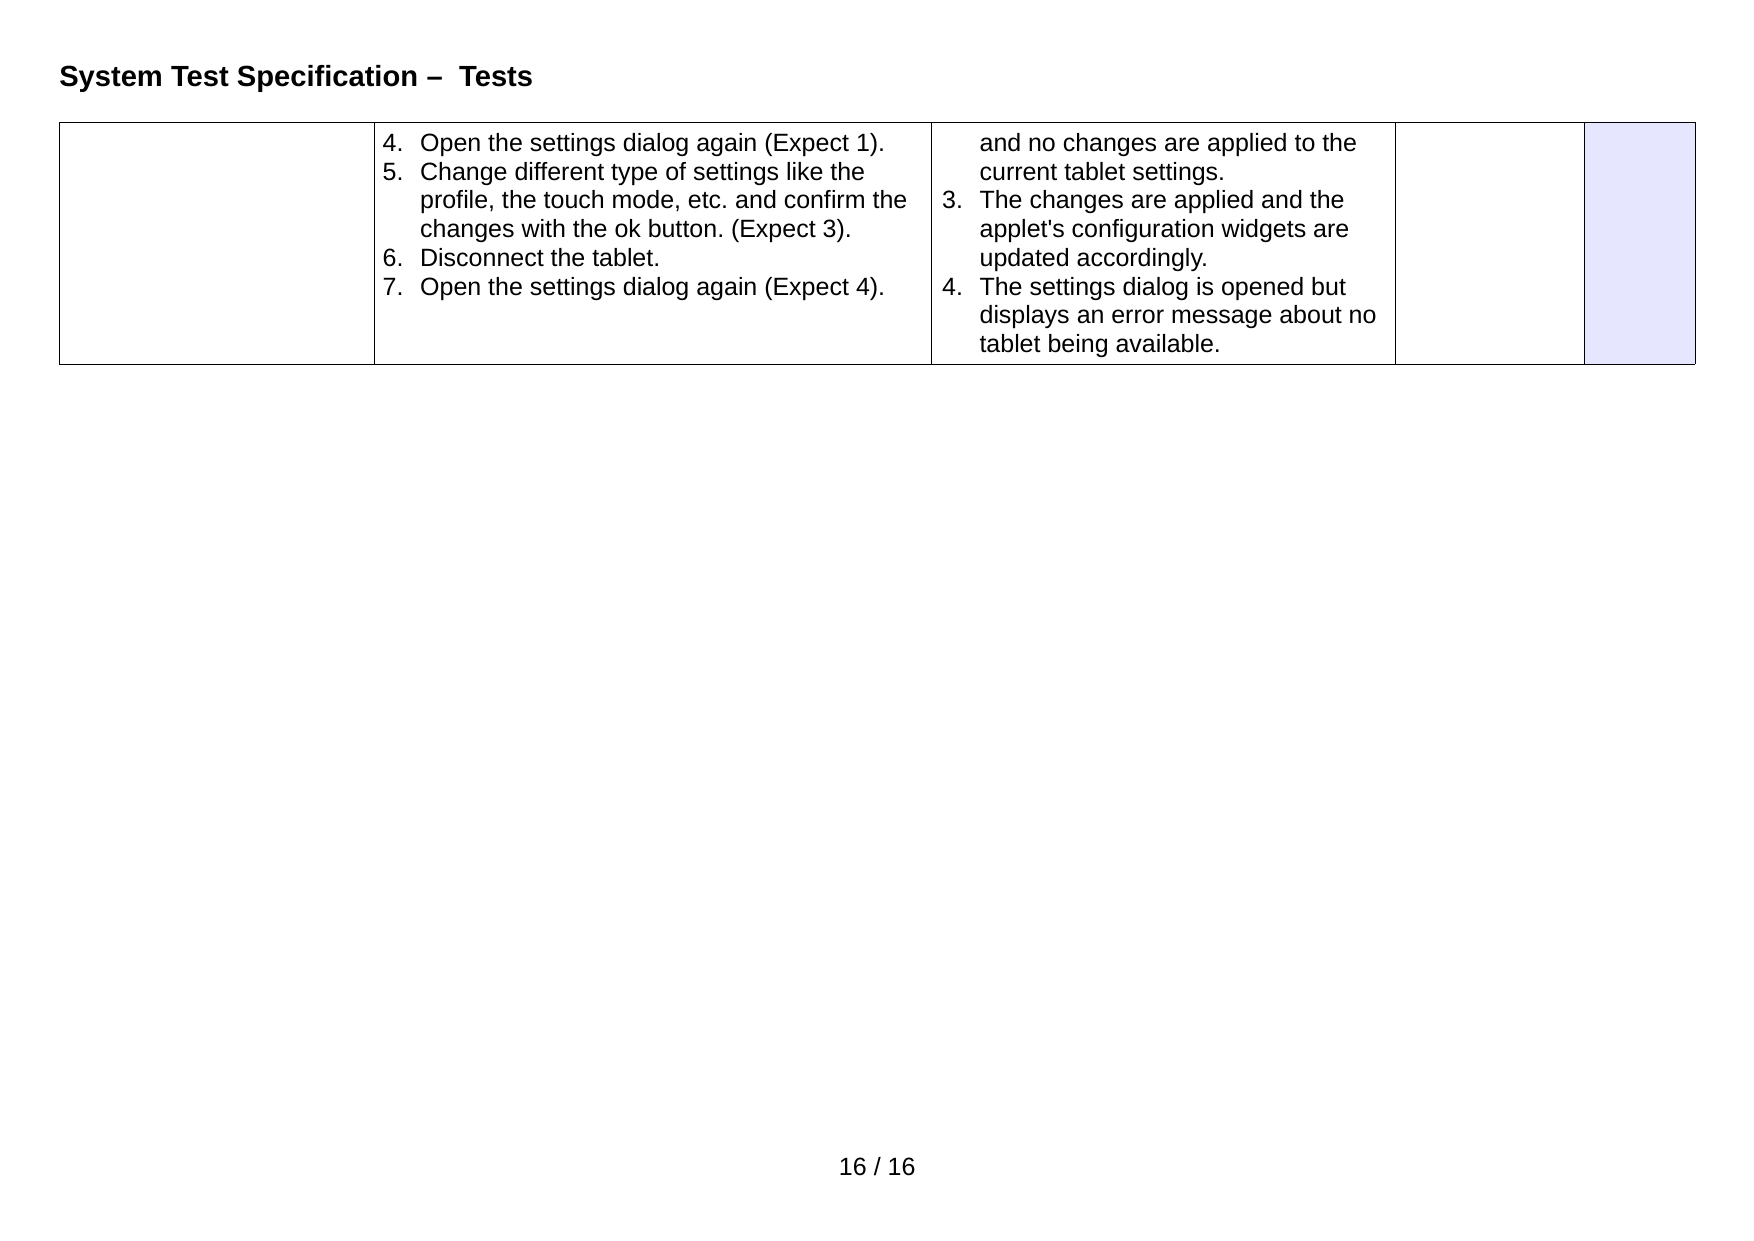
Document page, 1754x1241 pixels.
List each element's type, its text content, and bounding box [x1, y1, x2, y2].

table_cell and no changes are applied to the current tablet settings. The changes are applied and the applet's configuration widgets are updated accordingly. The settings dialog is opened but displays an error message about no tablet being available. [932, 123, 1395, 364]
table_cell Connect a tablet device. Open the settings dialog by pressing the settings icon of the plasma widget (Expect 1). Cancel the settings dialog (Expect 2). Open the settings dialog again (Expect 1). Change different type of settings like the profile, the touch mode, etc. and confirm the changes with the ok button. (Expect 3). Disconnect the tablet. Open the settings dialog again (Expect 4). [375, 123, 931, 364]
table_cell [1585, 123, 1695, 364]
table_cell [1396, 123, 1584, 364]
table_cell [60, 123, 374, 364]
